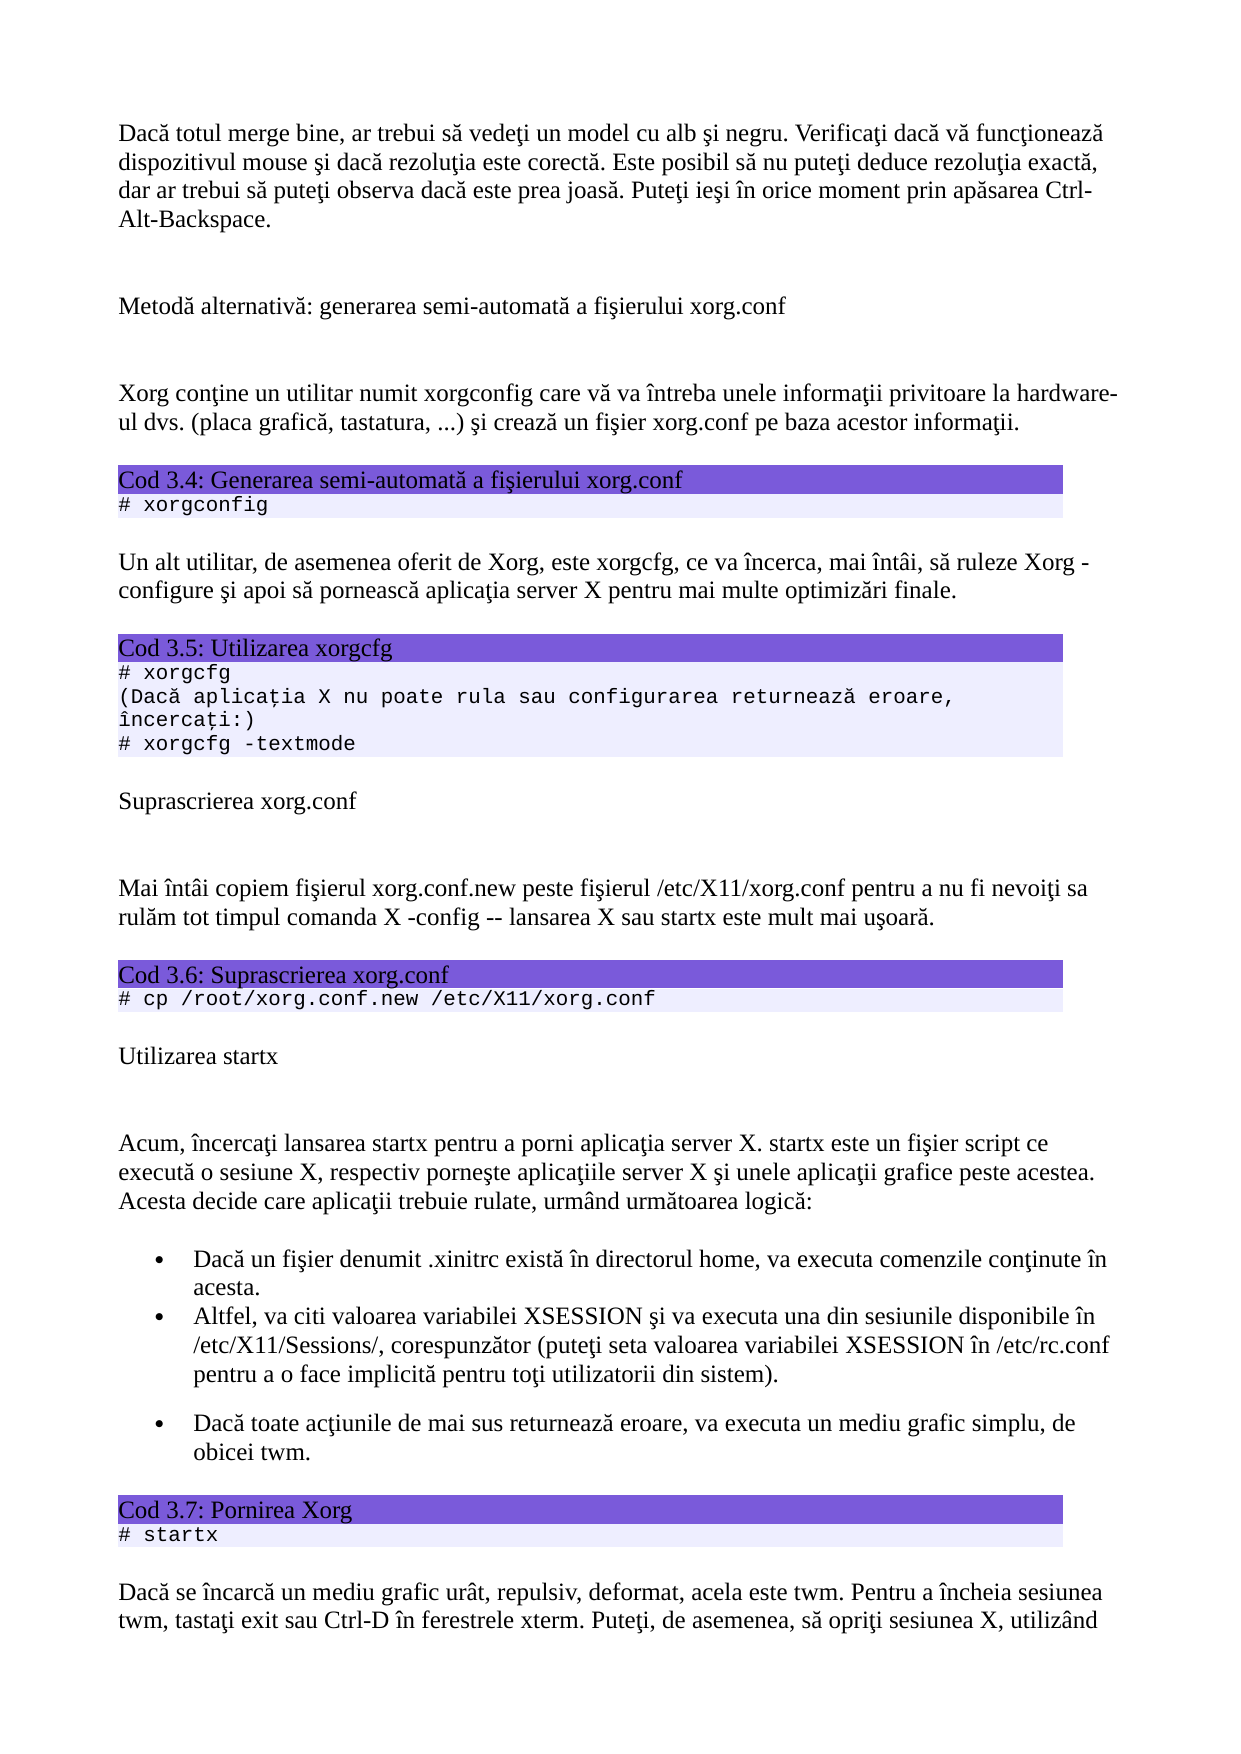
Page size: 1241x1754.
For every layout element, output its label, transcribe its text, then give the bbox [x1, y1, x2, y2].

table_header Cod 3.7: Pornirea Xorg [118, 1495, 1063, 1524]
table_cell # xorgcfg (Dacă aplicaţia X nu poate rula sau configurarea returnează eroare, încercaţi:) # xorgcfg -textmode [118, 662, 1063, 757]
table_header Cod 3.4: Generarea semi-automată a fişierului xorg.conf [118, 465, 1063, 494]
table_header Cod 3.5: Utilizarea xorgcfg [118, 634, 1063, 662]
list Dacă un fişier denumit .xinitrc există în directorul home, va executa comenzile conţinute în acesta. [156, 1244, 1122, 1301]
table_cell # startx [118, 1524, 1063, 1547]
text Xorg conţine un utilitar numit xorgconfig care vă va întreba unele informaţii privitoare la hardware-ul dvs. (placa grafică, tastatura, ...) şi crează un fişier xorg.conf pe baza acestor informaţii. [118, 378, 1122, 436]
text Acum, încercaţi lansarea startx pentru a porni aplicaţia server X. startx este un fişier script ce execută o sesiune X, respectiv porneşte aplicaţiile server X şi unele aplicaţii grafice peste acestea. Acesta decide care aplicaţii trebuie rulate, urmând următoarea logică: [118, 1128, 1122, 1214]
text Utilizarea startx [118, 1041, 1122, 1070]
text Suprascrierea xorg.conf [118, 786, 1122, 815]
text Metodă alternativă: generarea semi-automată a fişierului xorg.conf [118, 291, 1122, 320]
text Mai întâi copiem fişierul xorg.conf.new peste fişierul /etc/X11/xorg.conf pentru a nu fi nevoiţi sa rulăm tot timpul comanda X -config -- lansarea X sau startx este mult mai uşoară. [118, 873, 1122, 931]
table_cell # cp /root/xorg.conf.new /etc/X11/xorg.conf [118, 989, 1063, 1012]
list Dacă toate acţiunile de mai sus returnează eroare, va executa un mediu grafic simplu, de obicei twm. [156, 1408, 1122, 1466]
text Un alt utilitar, de asemenea oferit de Xorg, este xorgcfg, ce va încerca, mai întâi, să ruleze Xorg -configure şi apoi să pornească aplicaţia server X pentru mai multe optimizări finale. [118, 547, 1122, 604]
table_header Cod 3.6: Suprascrierea xorg.conf [118, 960, 1063, 988]
text Dacă totul merge bine, ar trebui să vedeţi un model cu alb şi negru. Verificaţi dacă vă funcţionează dispozitivul mouse şi dacă rezoluţia este corectă. Este posibil să nu puteţi deduce rezoluţia exactă, dar ar trebui să puteţi observa dacă este prea joasă. Puteţi ieşi în orice moment prin apăsarea Ctrl-Alt-Backspace. [118, 118, 1122, 233]
text Dacă se încarcă un mediu grafic urât, repulsiv, deformat, acela este twm. Pentru a încheia sesiunea twm, tastaţi exit sau Ctrl-D în ferestrele xterm. Puteţi, de asemenea, să opriţi sesiunea X, utilizând [118, 1577, 1122, 1634]
list Altfel, va citi valoarea variabilei XSESSION şi va executa una din sesiunile disponibile în /etc/X11/Sessions/, corespunzător (puteţi seta valoarea variabilei XSESSION în /etc/rc.conf pentru a o face implicită pentru toţi utilizatorii din sistem). [156, 1301, 1122, 1387]
table_cell # xorgconfig [118, 494, 1063, 518]
